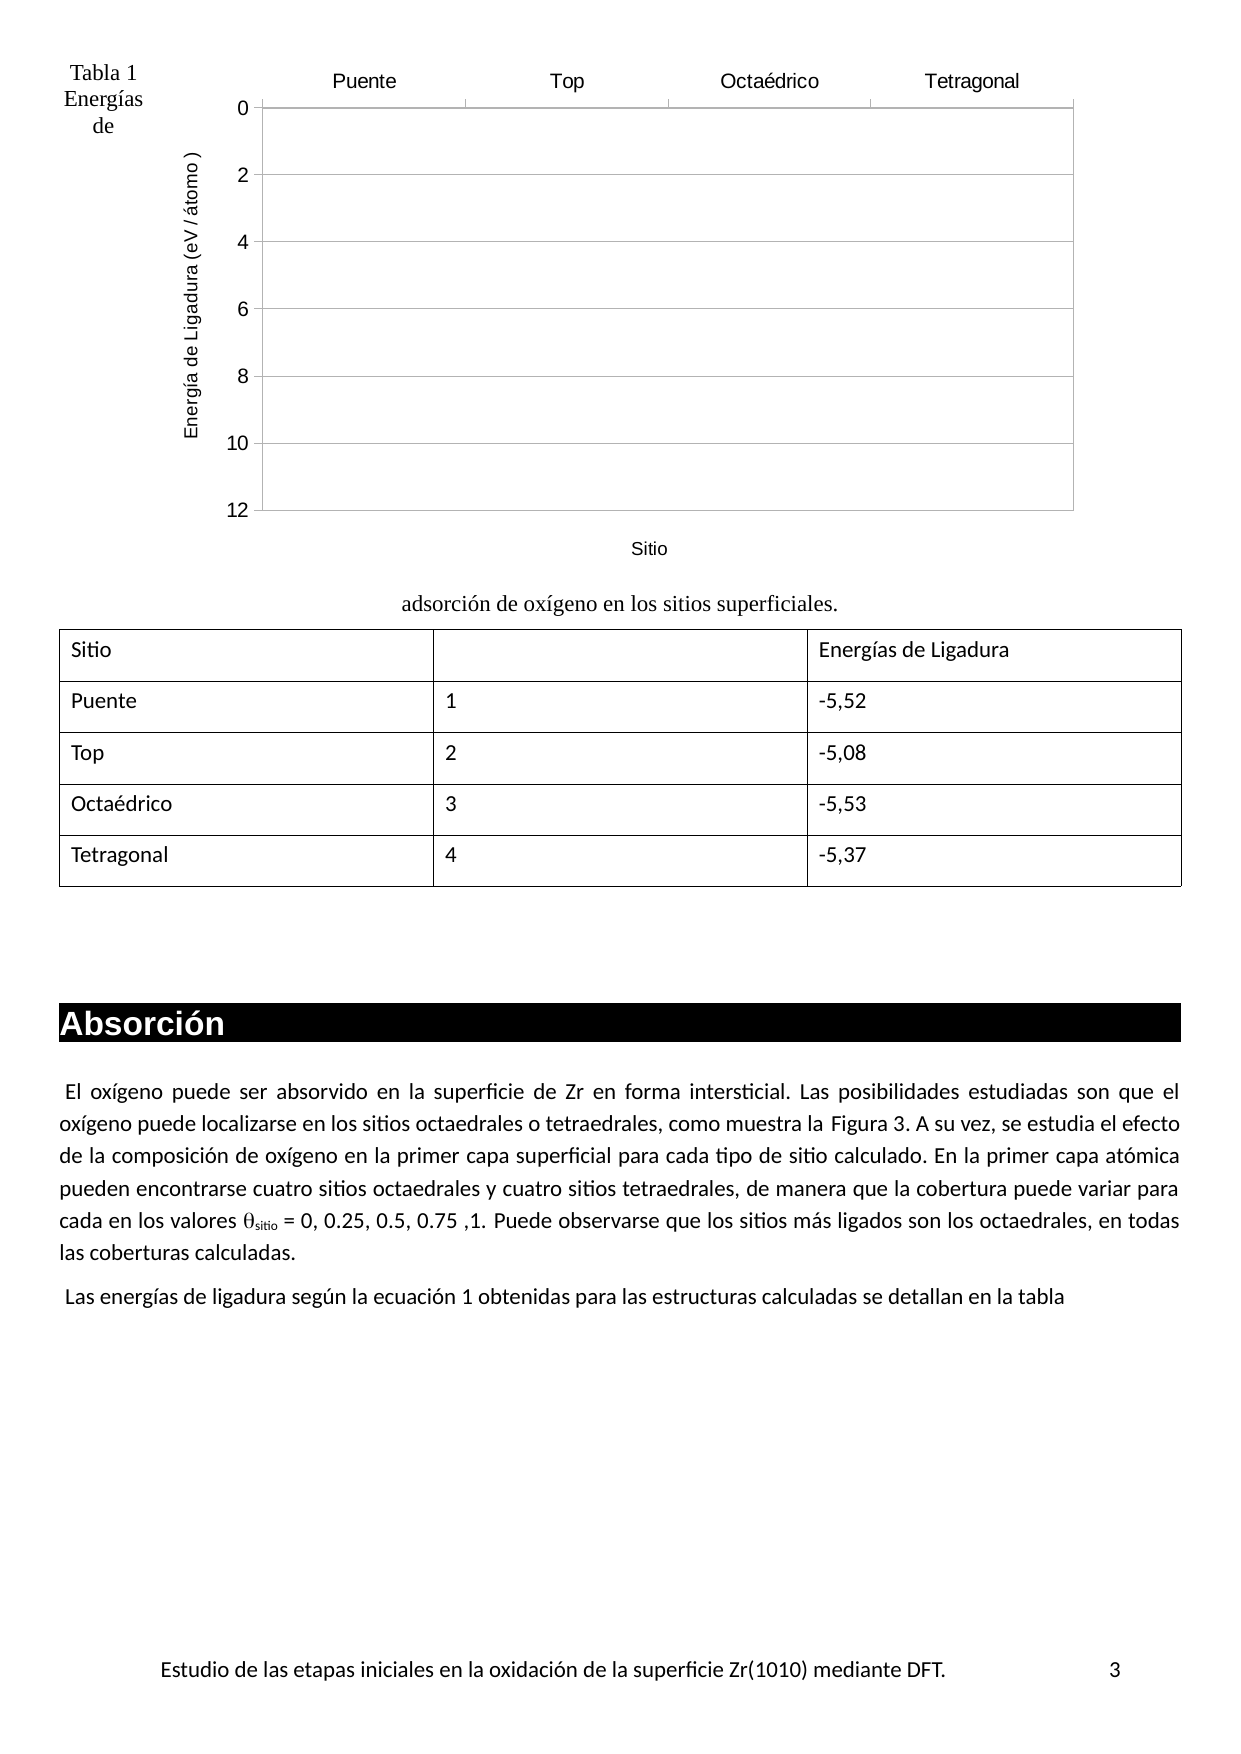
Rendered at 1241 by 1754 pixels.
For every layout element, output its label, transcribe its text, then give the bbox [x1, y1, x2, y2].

table_cell Tetragonal [60, 836, 433, 886]
table_cell 1 [434, 682, 807, 732]
subtitle Absorción [59, 1003, 1181, 1042]
text El oxígeno puede ser absorvido en la superficie de Zr en forma intersticial. Las posibilidades estudiadas son que el oxígeno puede localizarse en los sitios octaedrales o tetraedrales, como muestra la Figura 3. A su vez, se estudia el efecto de la composición de oxígeno en la primer capa superficial para cada tipo de sitio calculado. En la primer capa atómica pueden encontrarse cuatro sitios octaedrales y cuatro sitios tetraedrales, de manera que la cobertura puede variar para cada en los valores θsitio = 0, 0.25, 0.5, 0.75 ,1. Puede observarse que los sitios más ligados son los octaedrales, en todas las coberturas calculadas. [59, 1077, 1181, 1266]
table_cell 3 [434, 785, 807, 835]
table_cell Octaédrico [60, 785, 433, 835]
table_cell -5,08 [808, 733, 1181, 783]
table_cell Puente [60, 682, 433, 732]
table_header Energías de Ligadura [808, 630, 1181, 681]
text Las energías de ligadura según la ecuación 1 obtenidas para las estructuras calculadas se detallan en la tabla [59, 1282, 1181, 1310]
table_cell -5,37 [808, 836, 1181, 886]
table_cell 2 [434, 733, 807, 783]
table_header Sitio [60, 630, 433, 681]
table_cell Top [60, 733, 433, 783]
table_header [434, 630, 807, 681]
table_cell -5,53 [808, 785, 1181, 835]
table_cell -5,52 [808, 682, 1181, 732]
text Tabla 1 Energías de adsorción de oxígeno en los sitios superficiales. [59, 59, 1181, 617]
table_cell 4 [434, 836, 807, 886]
